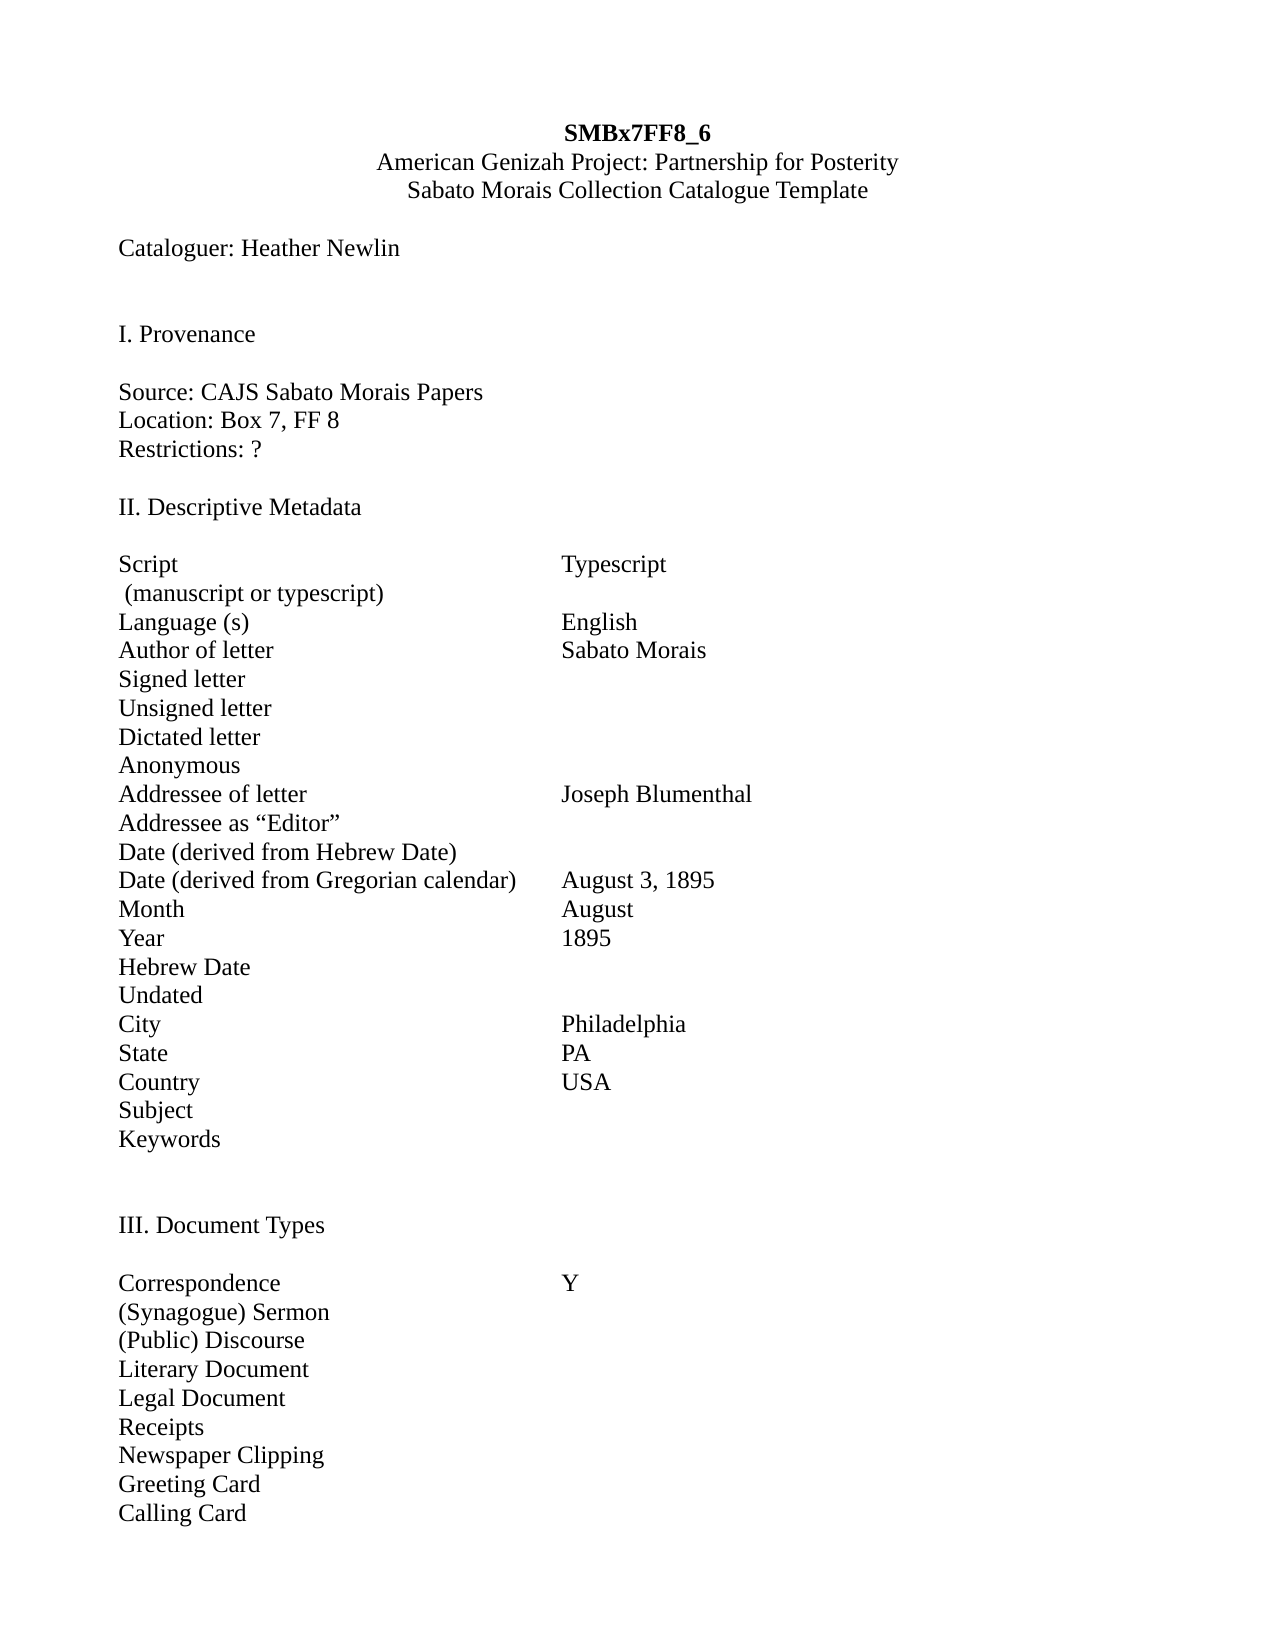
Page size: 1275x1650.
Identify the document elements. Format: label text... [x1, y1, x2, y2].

text Month August [118, 894, 1157, 923]
text Correspondence Y [118, 1268, 1157, 1297]
text Addressee as “Editor” [118, 808, 1157, 837]
text Undated [118, 981, 1157, 1009]
text Author of letter Sabato Morais [118, 636, 1157, 664]
text Signed letter [118, 664, 1157, 693]
text Script Typescript [118, 549, 1157, 578]
text SMBx7FF8_6 [118, 118, 1157, 147]
text Literary Document [118, 1354, 1157, 1383]
text (manuscript or typescript) [118, 578, 1157, 607]
text American Genizah Project: Partnership for Posterity [118, 147, 1157, 176]
text III. Document Types [118, 1211, 1157, 1239]
text State PA [118, 1038, 1157, 1067]
text Restrictions: ? [118, 434, 1157, 463]
text Newspaper Clipping [118, 1441, 1157, 1469]
text I. Provenance [118, 319, 1157, 348]
text Date (derived from Hebrew Date) [118, 837, 1157, 866]
text (Public) Discourse [118, 1326, 1157, 1354]
text City Philadelphia [118, 1009, 1157, 1038]
text Greeting Card [118, 1469, 1157, 1498]
text Unsigned letter [118, 693, 1157, 722]
text Receipts [118, 1412, 1157, 1441]
text Dictated letter [118, 722, 1157, 751]
text Calling Card [118, 1498, 1157, 1527]
text Anonymous [118, 751, 1157, 779]
text II. Descriptive Metadata [118, 492, 1157, 521]
text Location: Box 7, FF 8 [118, 406, 1157, 434]
text Subject [118, 1096, 1157, 1124]
text Hebrew Date [118, 952, 1157, 981]
text (Synagogue) Sermon [118, 1297, 1157, 1326]
text Source: CAJS Sabato Morais Papers [118, 377, 1157, 406]
text Country USA [118, 1067, 1157, 1096]
text Sabato Morais Collection Catalogue Template [118, 176, 1157, 204]
text Language (s) English [118, 607, 1157, 636]
text Keywords [118, 1124, 1157, 1153]
text Date (derived from Gregorian calendar) August 3, 1895 [118, 866, 1157, 894]
text Year 1895 [118, 923, 1157, 952]
text Addressee of letter Joseph Blumenthal [118, 779, 1157, 808]
text Legal Document [118, 1383, 1157, 1412]
text Cataloguer: Heather Newlin [118, 233, 1157, 262]
